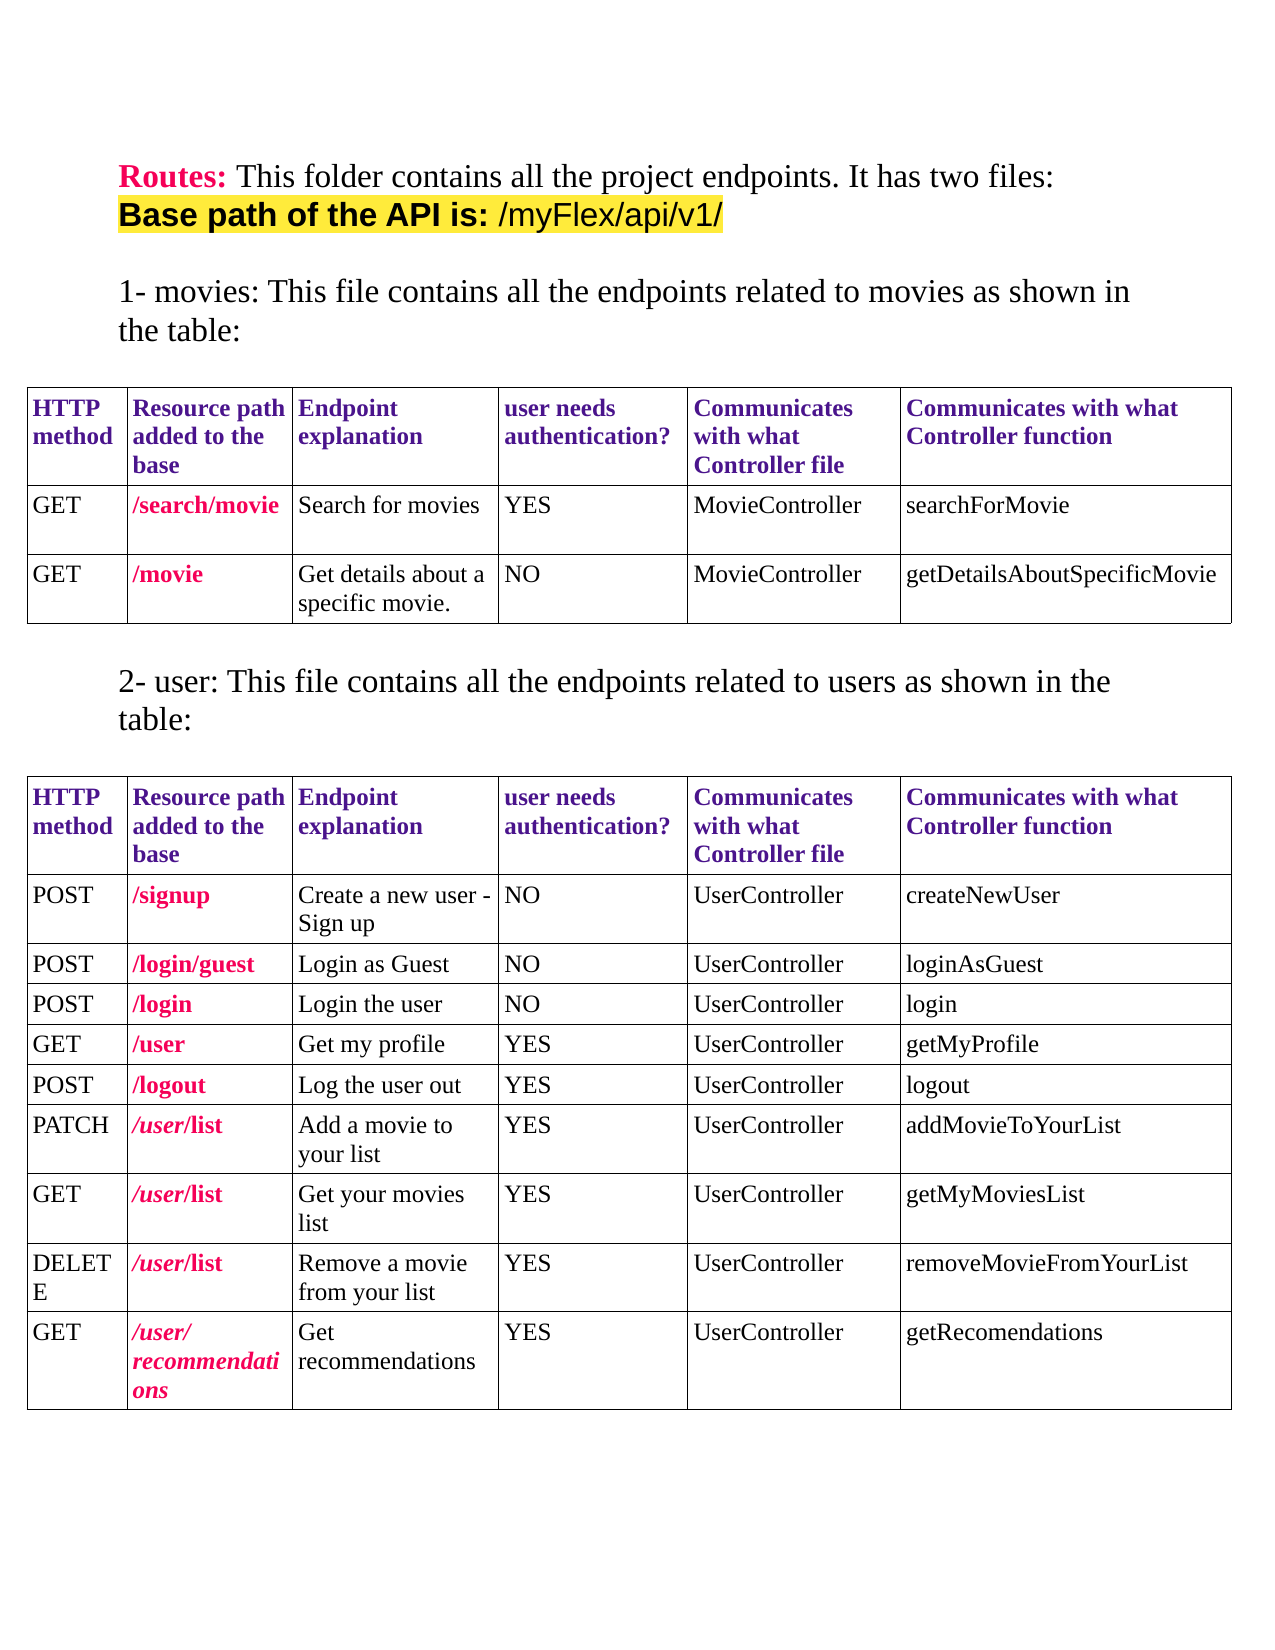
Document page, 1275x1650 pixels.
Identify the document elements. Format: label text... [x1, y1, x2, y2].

table_cell GET [28, 1025, 127, 1064]
table_cell loginAsGuest [901, 944, 1231, 983]
table_cell GET [28, 555, 127, 623]
table_cell Add a movie to your list [293, 1105, 498, 1173]
table_cell NO [499, 944, 687, 983]
text Base path of the API is: /myFlex/api/v1/ [118, 195, 1157, 233]
table_cell YES [499, 1105, 687, 1173]
table_cell /user [128, 1025, 292, 1064]
table_cell getRecomendations [901, 1312, 1231, 1409]
table_cell Search for movies [293, 486, 498, 554]
table_cell /user/list [128, 1174, 292, 1242]
table_cell getMyMoviesList [901, 1174, 1231, 1242]
table_cell /search/movie [128, 486, 292, 554]
table_cell POST [28, 1065, 127, 1104]
table_cell /login/guest [128, 944, 292, 983]
table_cell login [901, 984, 1231, 1024]
table_cell NO [499, 984, 687, 1024]
table_header Communicates with what Controller file [688, 388, 900, 484]
table_cell /signup [128, 875, 292, 943]
table_cell GET [28, 1174, 127, 1242]
table_cell UserController [688, 1025, 900, 1064]
table_cell DELETE [28, 1244, 127, 1311]
table_cell createNewUser [901, 875, 1231, 943]
table_cell UserController [688, 1174, 900, 1242]
table_cell PATCH [28, 1105, 127, 1173]
table_cell UserController [688, 944, 900, 983]
table_cell POST [28, 944, 127, 983]
table_cell /login [128, 984, 292, 1024]
table_cell Create a new user - Sign up [293, 875, 498, 943]
table_cell GET [28, 486, 127, 554]
table_cell Get my profile [293, 1025, 498, 1064]
table_cell UserController [688, 875, 900, 943]
table_cell MovieController [688, 486, 900, 554]
table_cell Login as Guest [293, 944, 498, 983]
table_header Endpoint explanation [293, 777, 498, 874]
table_cell getDetailsAboutSpecificMovie [901, 555, 1231, 623]
table_cell /logout [128, 1065, 292, 1104]
table_cell YES [499, 1312, 687, 1409]
table_cell NO [499, 555, 687, 623]
table_cell YES [499, 1174, 687, 1242]
table_cell Get details about a specific movie. [293, 555, 498, 623]
table_header Resource path added to the base [128, 777, 292, 874]
table_cell /movie [128, 555, 292, 623]
table_header Endpoint explanation [293, 388, 498, 484]
table_cell UserController [688, 1244, 900, 1311]
table_header user needs authentication? [499, 388, 687, 484]
table_cell UserController [688, 1065, 900, 1104]
table_cell Log the user out [293, 1065, 498, 1104]
table_cell getMyProfile [901, 1025, 1231, 1064]
table_cell Get your movies list [293, 1174, 498, 1242]
table_cell YES [499, 486, 687, 554]
table_cell YES [499, 1025, 687, 1064]
text 1- movies: This file contains all the endpoints related to movies as shown in the table: [118, 272, 1157, 348]
table_cell /user/recommendations [128, 1312, 292, 1409]
table_cell MovieController [688, 555, 900, 623]
table_header HTTP method [28, 388, 127, 484]
table_cell UserController [688, 1105, 900, 1173]
table_header user needs authentication? [499, 777, 687, 874]
table_cell GET [28, 1312, 127, 1409]
table_cell UserController [688, 1312, 900, 1409]
table_cell /user/list [128, 1244, 292, 1311]
table_cell Login the user [293, 984, 498, 1024]
table_header Communicates with what Controller function [901, 777, 1231, 874]
table_cell YES [499, 1065, 687, 1104]
table_cell addMovieToYourList [901, 1105, 1231, 1173]
table_header Communicates with what Controller file [688, 777, 900, 874]
table_cell searchForMovie [901, 486, 1231, 554]
table_cell /user/list [128, 1105, 292, 1173]
table_header Communicates with what Controller function [901, 388, 1231, 484]
table_cell POST [28, 875, 127, 943]
table_cell POST [28, 984, 127, 1024]
table_cell Remove a movie from your list [293, 1244, 498, 1311]
table_cell YES [499, 1244, 687, 1311]
table_cell logout [901, 1065, 1231, 1104]
table_cell NO [499, 875, 687, 943]
table_header Resource path added to the base [128, 388, 292, 484]
text 2- user: This file contains all the endpoints related to users as shown in the table: [118, 661, 1157, 738]
table_cell UserController [688, 984, 900, 1024]
table_header HTTP method [28, 777, 127, 874]
table_cell removeMovieFromYourList [901, 1244, 1231, 1311]
table_cell Get recommendations [293, 1312, 498, 1409]
text Routes: This folder contains all the project endpoints. It has two files: [118, 156, 1157, 195]
